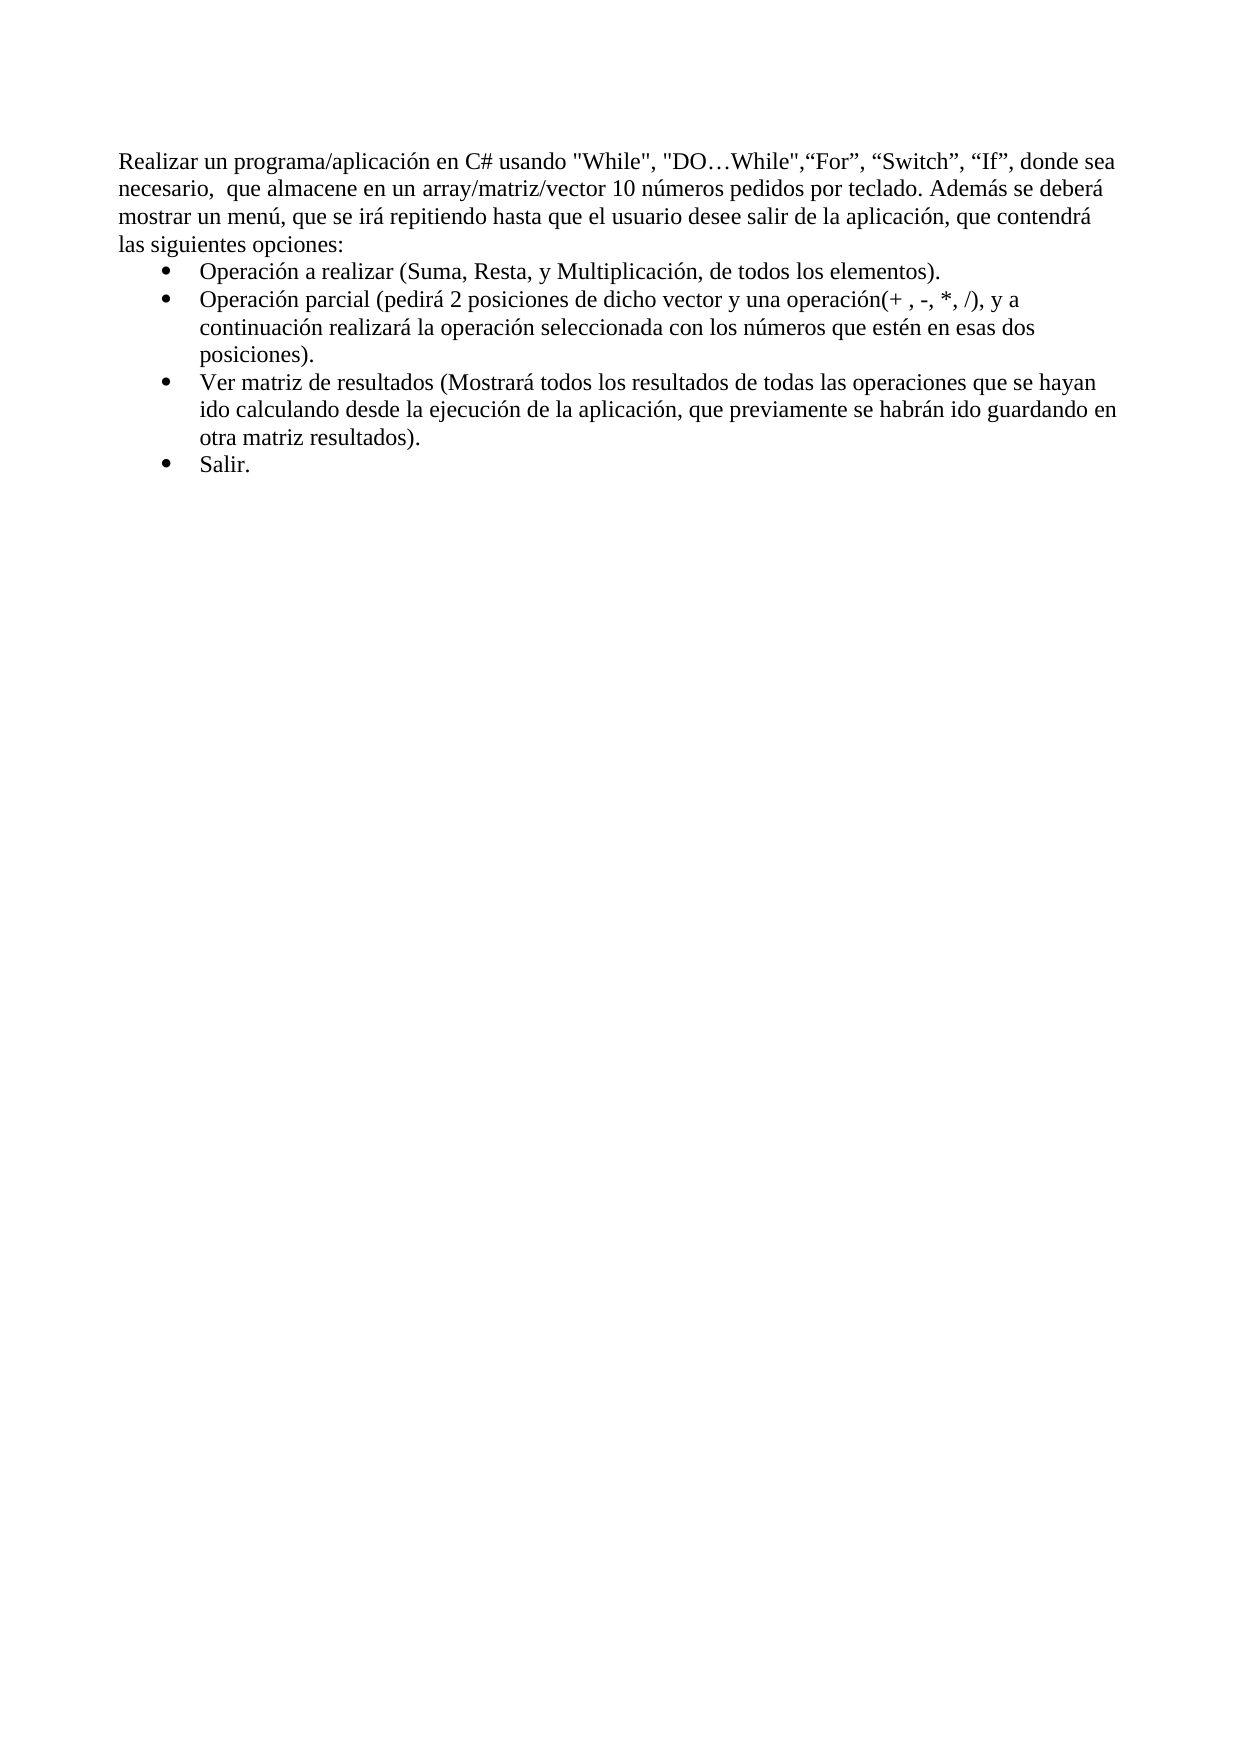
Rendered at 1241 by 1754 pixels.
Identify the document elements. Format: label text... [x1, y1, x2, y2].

list Ver matriz de resultados (Mostrará todos los resultados de todas las operaciones que se hayan ido calculando desde la ejecución de la aplicación, que previamente se habrán ido guardando en otra matriz resultados). [162, 368, 1122, 451]
text Realizar un programa/aplicación en C# usando "While", "DO…While",“For”, “Switch”, “If”, donde sea necesario, que almacene en un array/matriz/vector 10 números pedidos por teclado. Además se deberá mostrar un menú, que se irá repitiendo hasta que el usuario desee salir de la aplicación, que contendrá las siguientes opciones: [118, 147, 1122, 257]
list Operación parcial (pedirá 2 posiciones de dicho vector y una operación(+ , -, *, /), y a continuación realizará la operación seleccionada con los números que estén en esas dos posiciones). [162, 285, 1122, 368]
list Operación a realizar (Suma, Resta, y Multiplicación, de todos los elementos). [162, 257, 1122, 285]
list Salir. [162, 451, 1122, 478]
